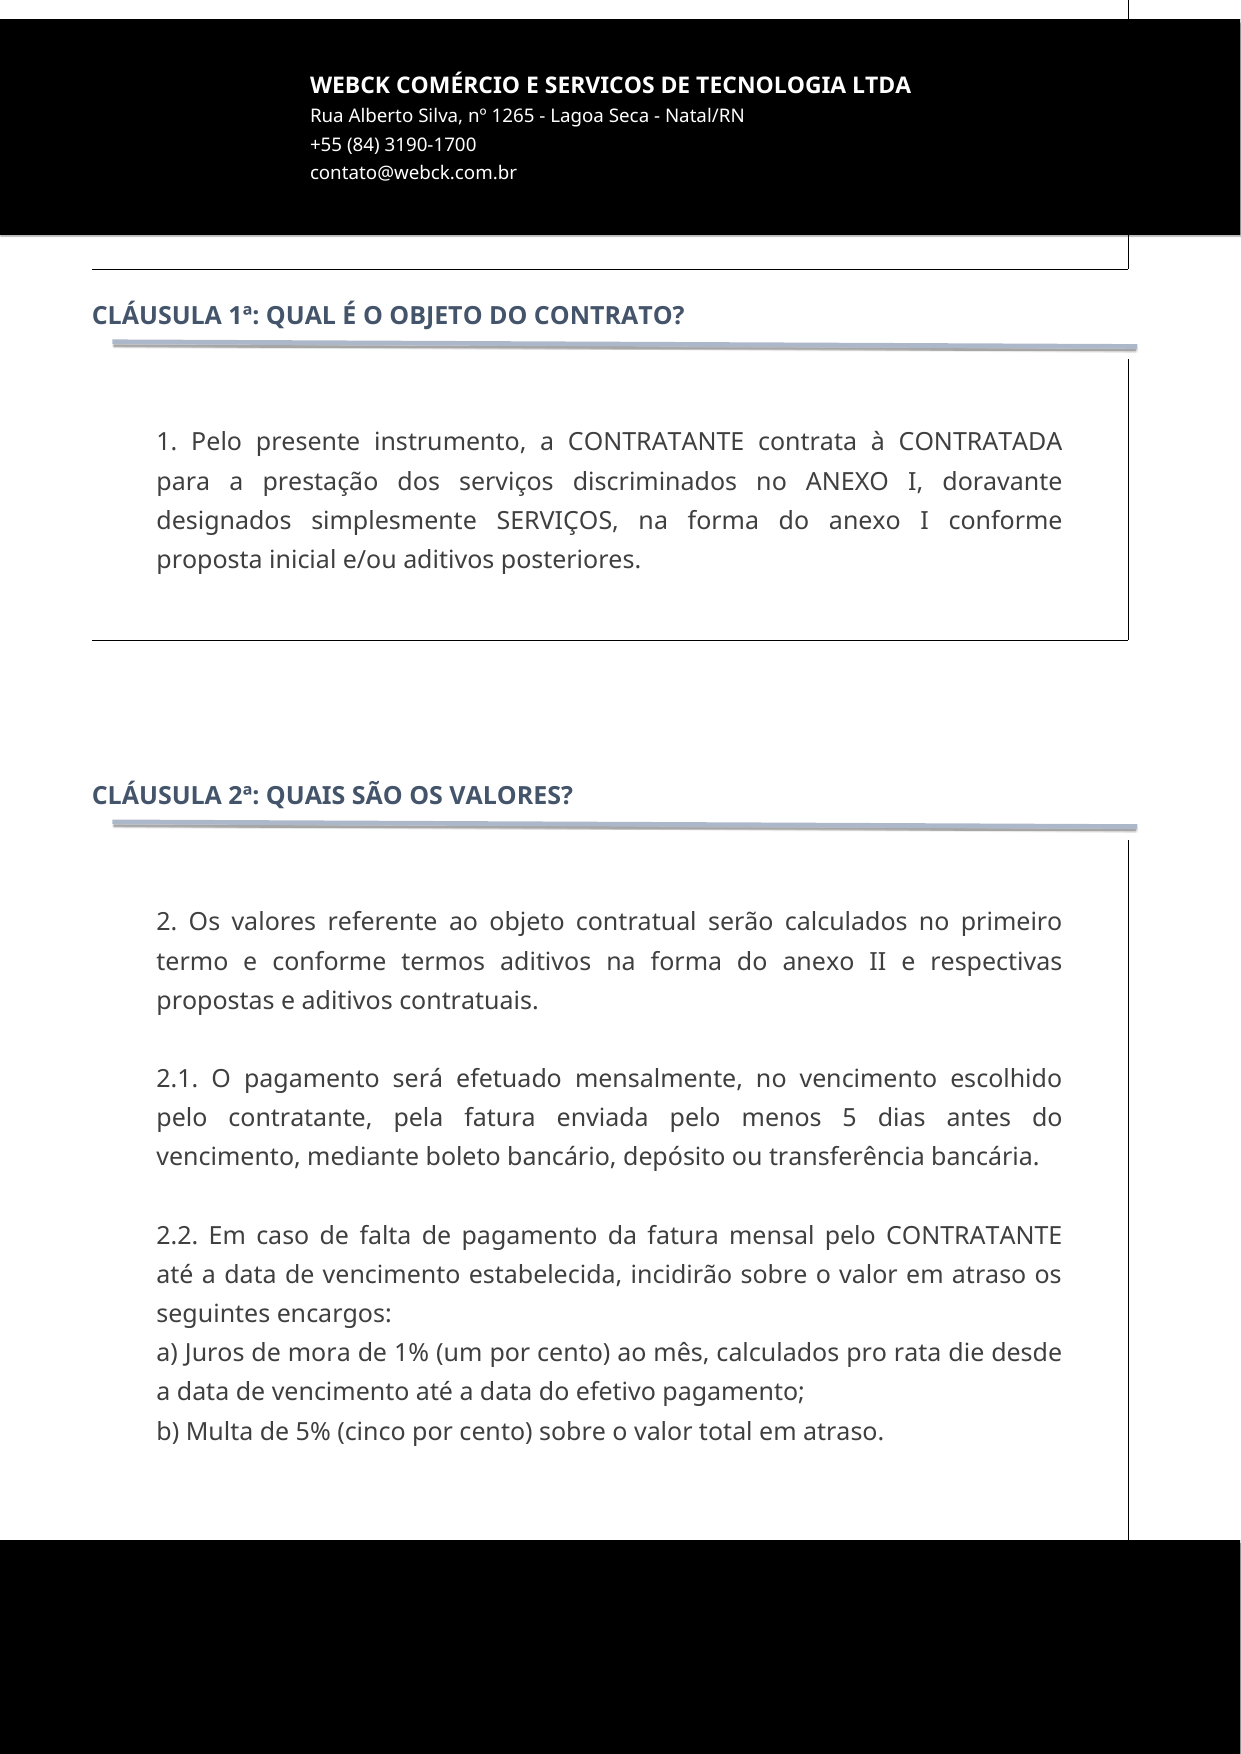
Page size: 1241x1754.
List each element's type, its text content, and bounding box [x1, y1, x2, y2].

text a) Juros de mora de 1% (um por cento) ao mês, calculados pro rata die desde a data de vencimento até a data do efetivo pagamento; [92, 1270, 1128, 1349]
text 2. Os valores referente ao objeto contratual serão calculados no primeiro termo e conforme termos aditivos na forma do anexo II e respectivas propostas e aditivos contratuais. [92, 839, 1128, 996]
text CLÁUSULA 2ª: QUAIS SÃO OS VALORES? [92, 777, 1128, 811]
text 1. Pelo presente instrumento, a CONTRATANTE contrata à CONTRATADA para a prestação dos serviços discriminados no ANEXO I, doravante designados simplesmente SERVIÇOS, na forma do anexo I conforme proposta inicial e/ou aditivos posteriores. [92, 359, 1128, 640]
text b) Multa de 5% (cinco por cento) sobre o valor total em atraso. [92, 1349, 1128, 1447]
text 2.2. Em caso de falta de pagamento da fatura mensal pelo CONTRATANTE até a data de vencimento estabelecida, incidirão sobre o valor em atraso os seguintes encargos: [92, 1153, 1128, 1270]
text 2.1. O pagamento será efetuado mensalmente, no vencimento escolhido pelo contratante, pela fatura enviada pelo menos 5 dias antes do vencimento, mediante boleto bancário, depósito ou transferência bancária. [92, 996, 1128, 1153]
text CLÁUSULA 1ª: QUAL É O OBJETO DO CONTRATO? [92, 297, 1128, 331]
